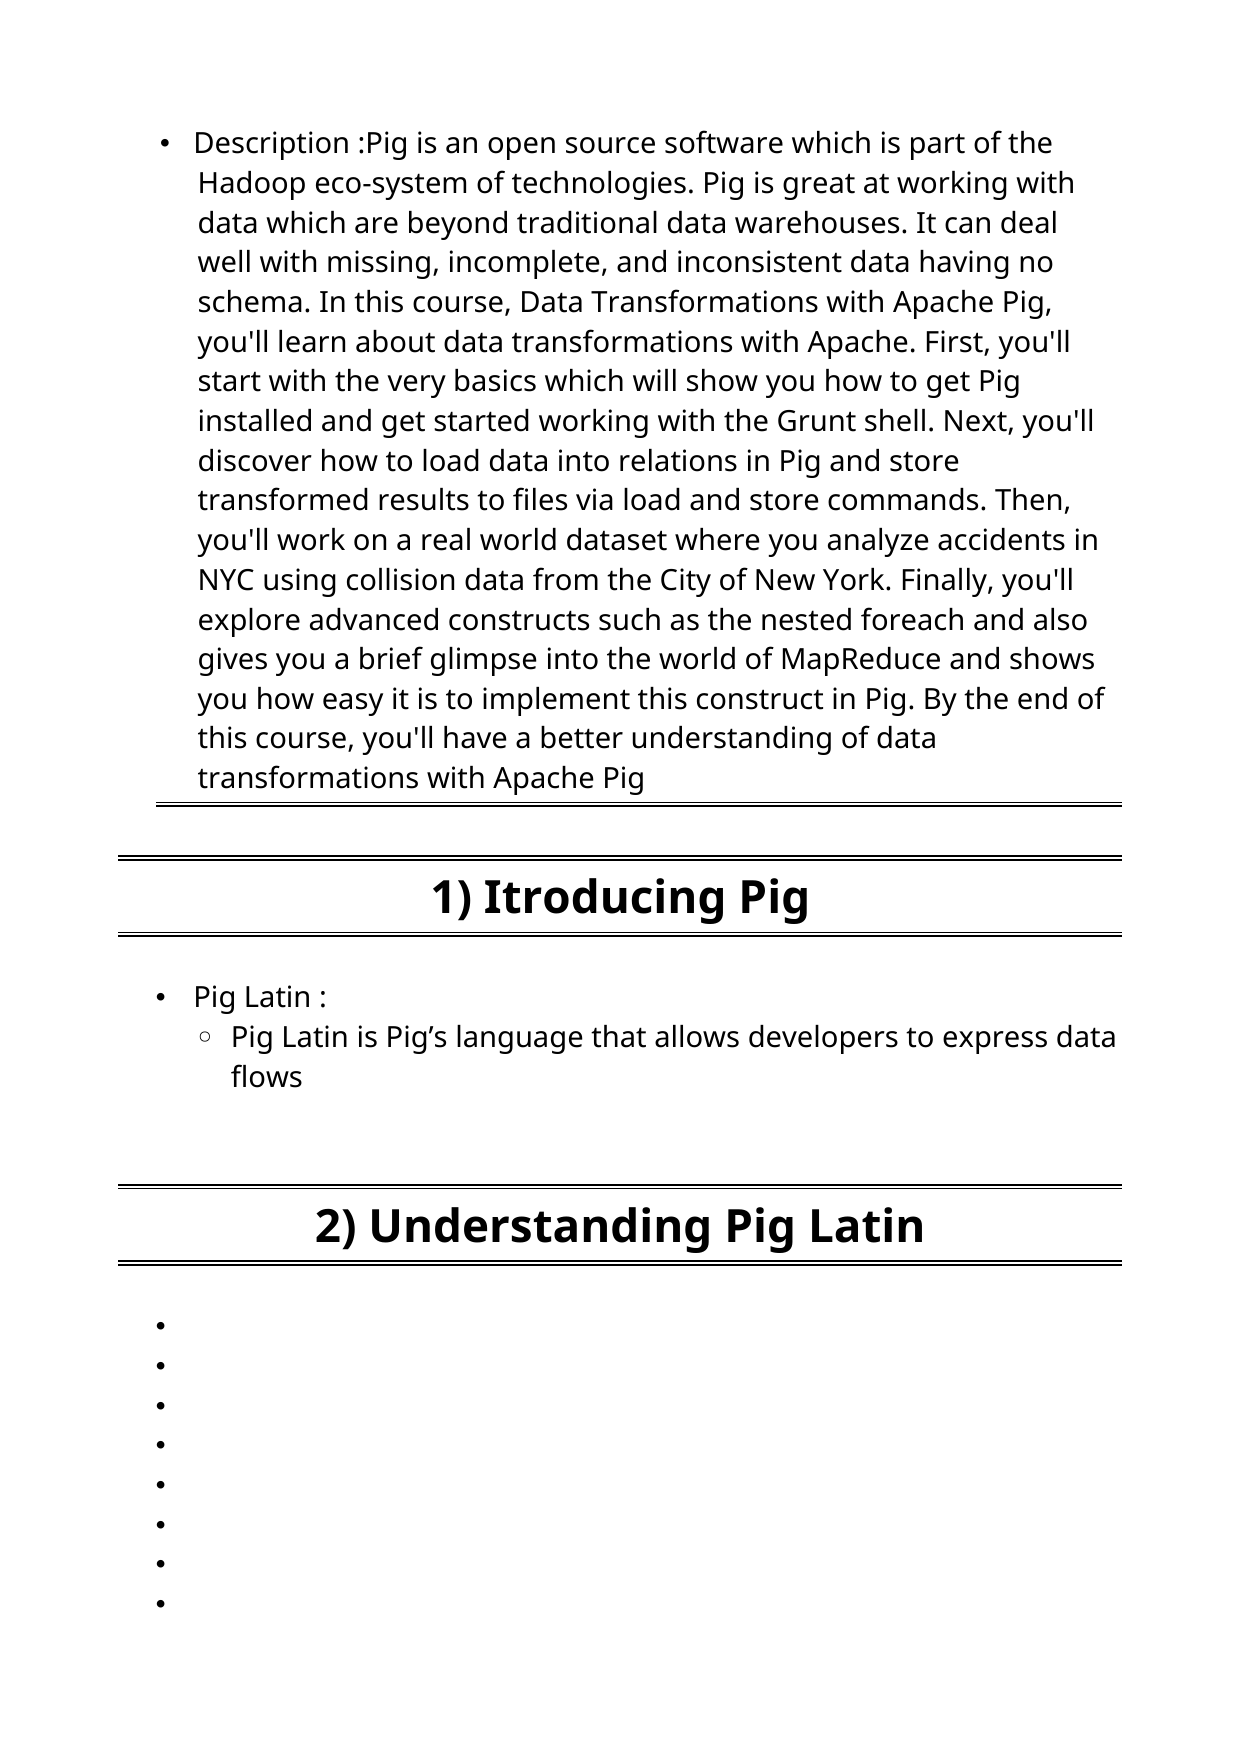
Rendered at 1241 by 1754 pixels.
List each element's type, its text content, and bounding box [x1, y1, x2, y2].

list Description :Pig is an open source software which is part of the Hadoop eco-system of technologies. Pig is great at working with data which are beyond traditional data warehouses. It can deal well with missing, incomplete, and inconsistent data having no schema. In this course, Data Transformations with Apache Pig, you'll learn about data transformations with Apache. First, you'll start with the very basics which will show you how to get Pig installed and get started working with the Grunt shell. Next, you'll discover how to load data into relations in Pig and store transformed results to files via load and store commands. Then, you'll work on a real world dataset where you analyze accidents in NYC using collision data from the City of New York. Finally, you'll explore advanced constructs such as the nested foreach and also gives you a brief glimpse into the world of MapReduce and shows you how easy it is to implement this construct in Pig. By the end of this course, you'll have a better understanding of data transformations with Apache Pig [156, 118, 1122, 802]
list Pig Latin is Pig’s language that allows developers to express data flows [193, 1016, 1122, 1096]
text 1) Itroducing Pig [118, 861, 1122, 932]
list Pig Latin : [156, 977, 1122, 1016]
text 2) Understanding Pig Latin [118, 1189, 1122, 1260]
